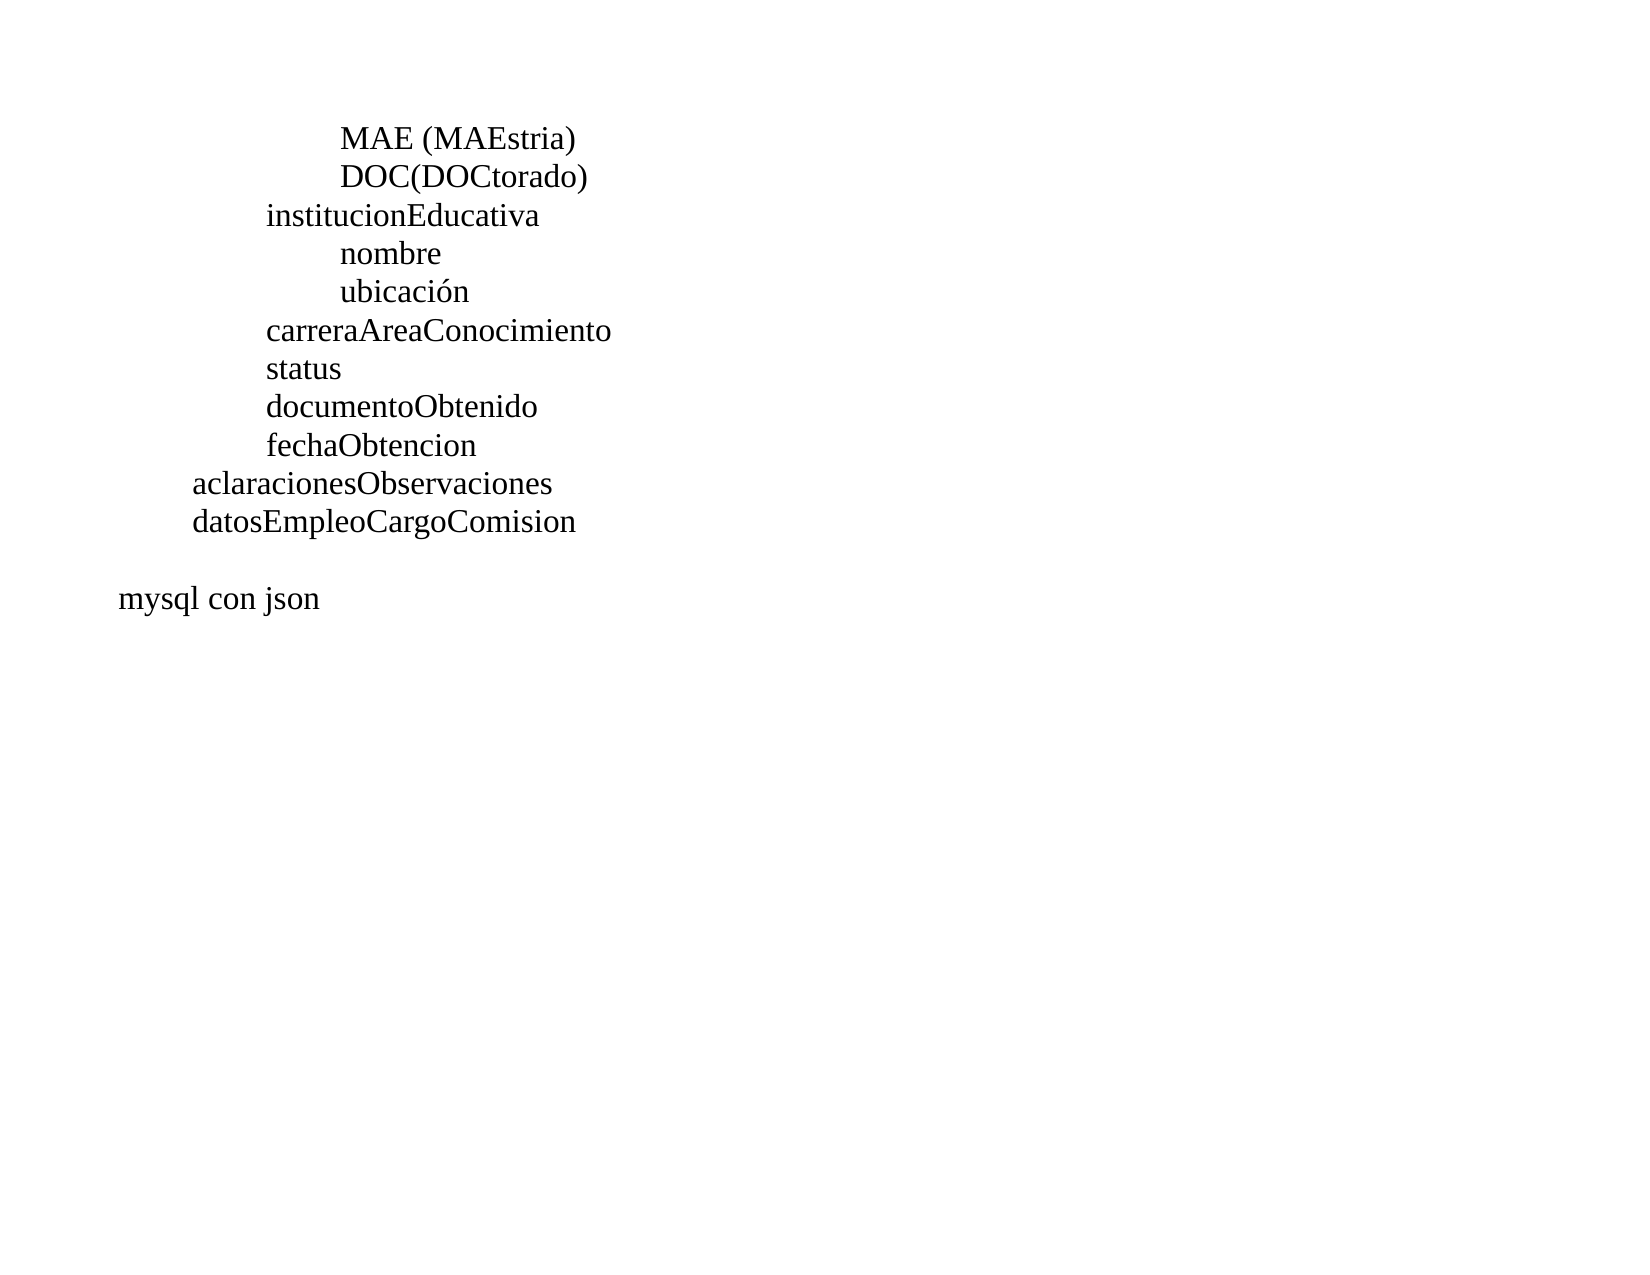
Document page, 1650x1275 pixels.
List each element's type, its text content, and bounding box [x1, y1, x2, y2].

text institucionEducativa [118, 195, 1532, 233]
text carreraAreaConocimiento [118, 310, 1532, 348]
text datosEmpleoCargoComision [118, 501, 1532, 540]
text status [118, 348, 1532, 386]
text aclaracionesObservaciones [118, 463, 1532, 501]
text nombre [118, 233, 1532, 271]
text mysql con json [118, 578, 1532, 616]
text documentoObtenido [118, 386, 1532, 425]
text DOC(DOCtorado) [118, 156, 1532, 195]
text MAE (MAEstria) [118, 118, 1532, 156]
text fechaObtencion [118, 425, 1532, 463]
text ubicación [118, 271, 1532, 310]
